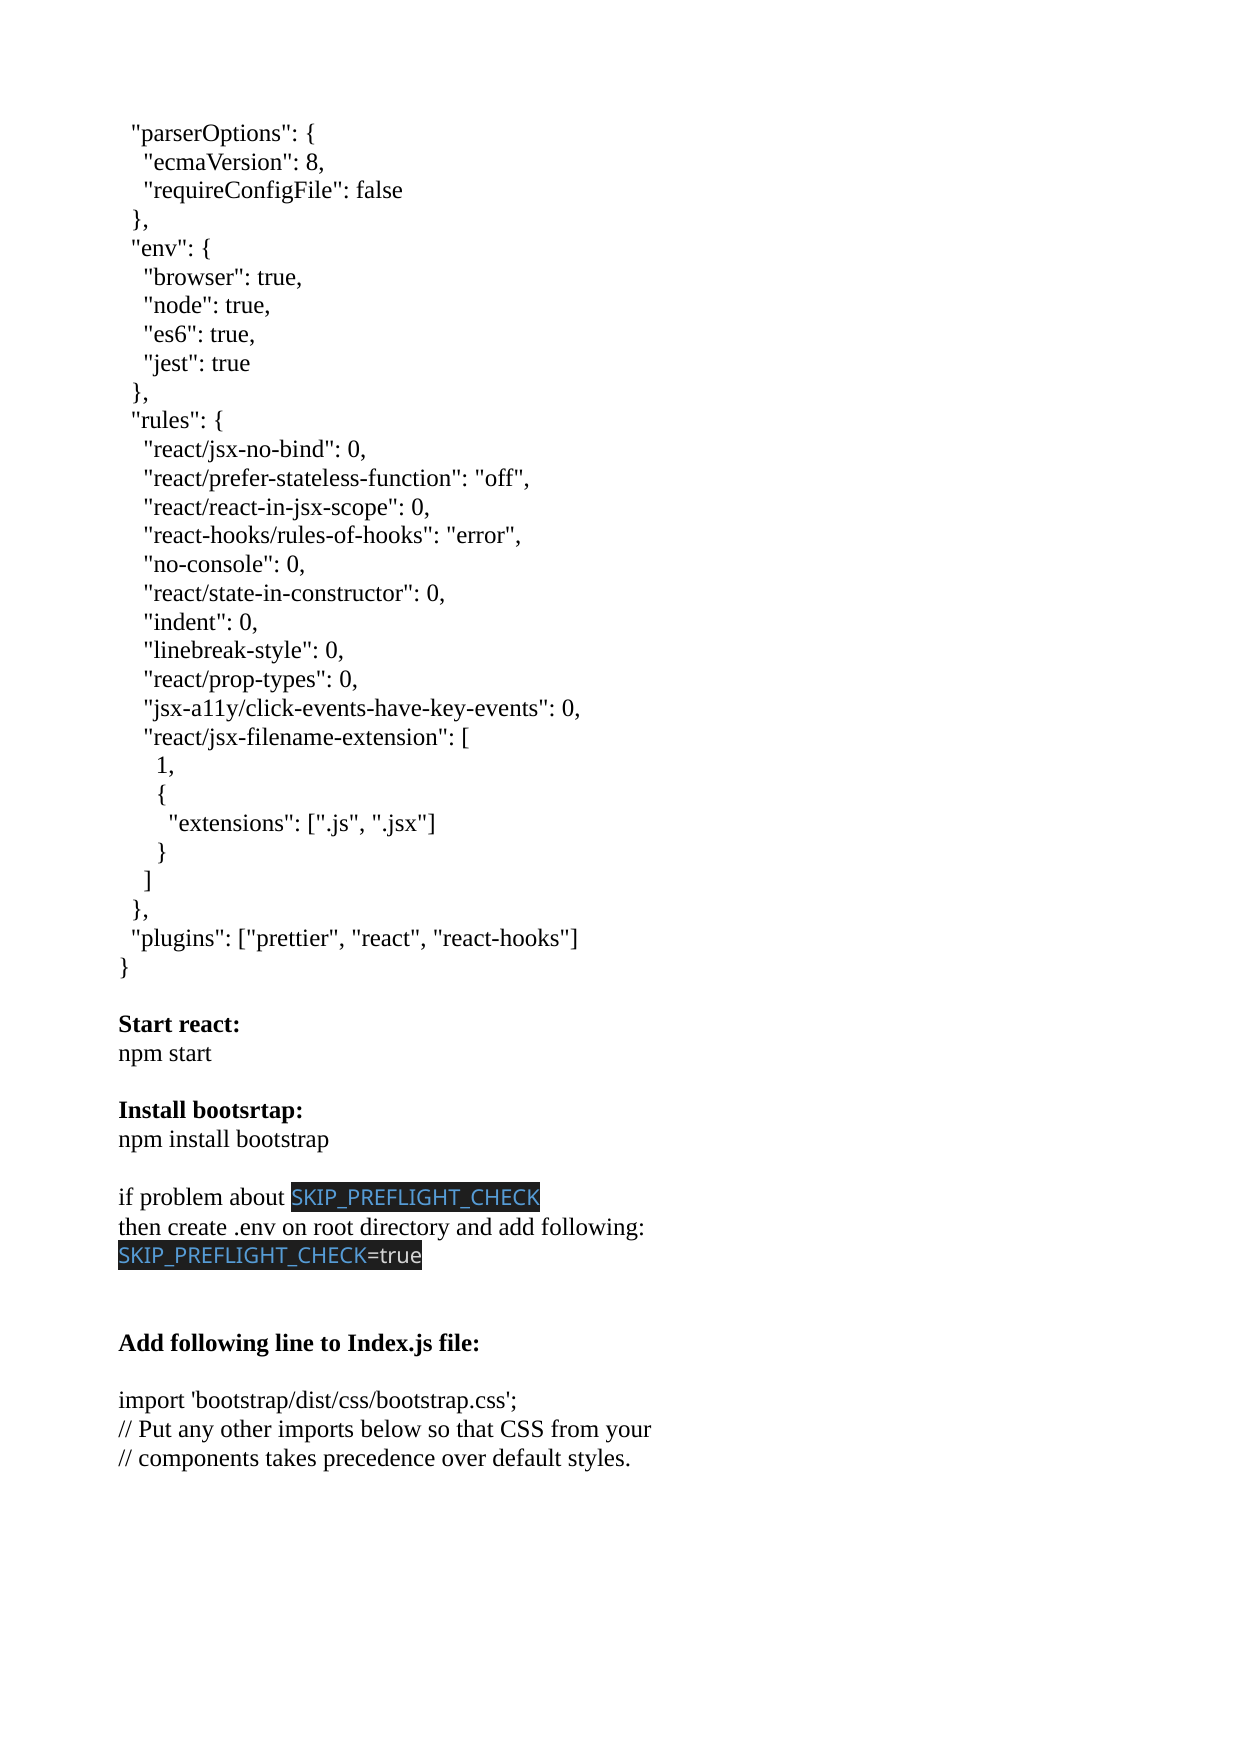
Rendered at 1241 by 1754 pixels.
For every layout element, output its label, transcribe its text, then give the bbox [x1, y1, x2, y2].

text "ecmaVersion": 8, [118, 147, 1122, 176]
text "react/state-in-constructor": 0, [118, 578, 1122, 607]
text "env": { [118, 233, 1122, 262]
text ] [118, 866, 1122, 894]
text "jsx-a11y/click-events-have-key-events": 0, [118, 693, 1122, 722]
text Start react: [118, 1009, 1122, 1038]
text }, [118, 377, 1122, 406]
text "linebreak-style": 0, [118, 636, 1122, 664]
text npm install bootstrap [118, 1124, 1122, 1153]
text "rules": { [118, 406, 1122, 434]
text "react/jsx-no-bind": 0, [118, 434, 1122, 463]
text SKIP_PREFLIGHT_CHECK=true [118, 1240, 1122, 1270]
text "es6": true, [118, 319, 1122, 348]
text Install bootsrtap: [118, 1096, 1122, 1124]
text "no-console": 0, [118, 549, 1122, 578]
text "react/prop-types": 0, [118, 664, 1122, 693]
text { [118, 779, 1122, 808]
text "react/prefer-stateless-function": "off", [118, 463, 1122, 492]
text then create .env on root directory and add following: [118, 1212, 1122, 1240]
text "indent": 0, [118, 607, 1122, 636]
text "plugins": ["prettier", "react", "react-hooks"] [118, 923, 1122, 952]
text "parserOptions": { [118, 118, 1122, 147]
text "react-hooks/rules-of-hooks": "error", [118, 521, 1122, 549]
text } [118, 837, 1122, 866]
text 1, [118, 751, 1122, 779]
text "jest": true [118, 348, 1122, 377]
text Add following line to Index.js file: [118, 1328, 1122, 1356]
text "requireConfigFile": false [118, 176, 1122, 204]
text }, [118, 894, 1122, 923]
text import 'bootstrap/dist/css/bootstrap.css'; [118, 1385, 1122, 1414]
text // components takes precedence over default styles. [118, 1443, 1122, 1471]
text }, [118, 204, 1122, 233]
text "react/react-in-jsx-scope": 0, [118, 492, 1122, 521]
text } [118, 952, 1122, 981]
text npm start [118, 1038, 1122, 1067]
text "react/jsx-filename-extension": [ [118, 722, 1122, 751]
text if problem about SKIP_PREFLIGHT_CHECK [118, 1182, 1122, 1212]
text "node": true, [118, 291, 1122, 319]
text // Put any other imports below so that CSS from your [118, 1414, 1122, 1443]
text "browser": true, [118, 262, 1122, 291]
text "extensions": [".js", ".jsx"] [118, 808, 1122, 837]
